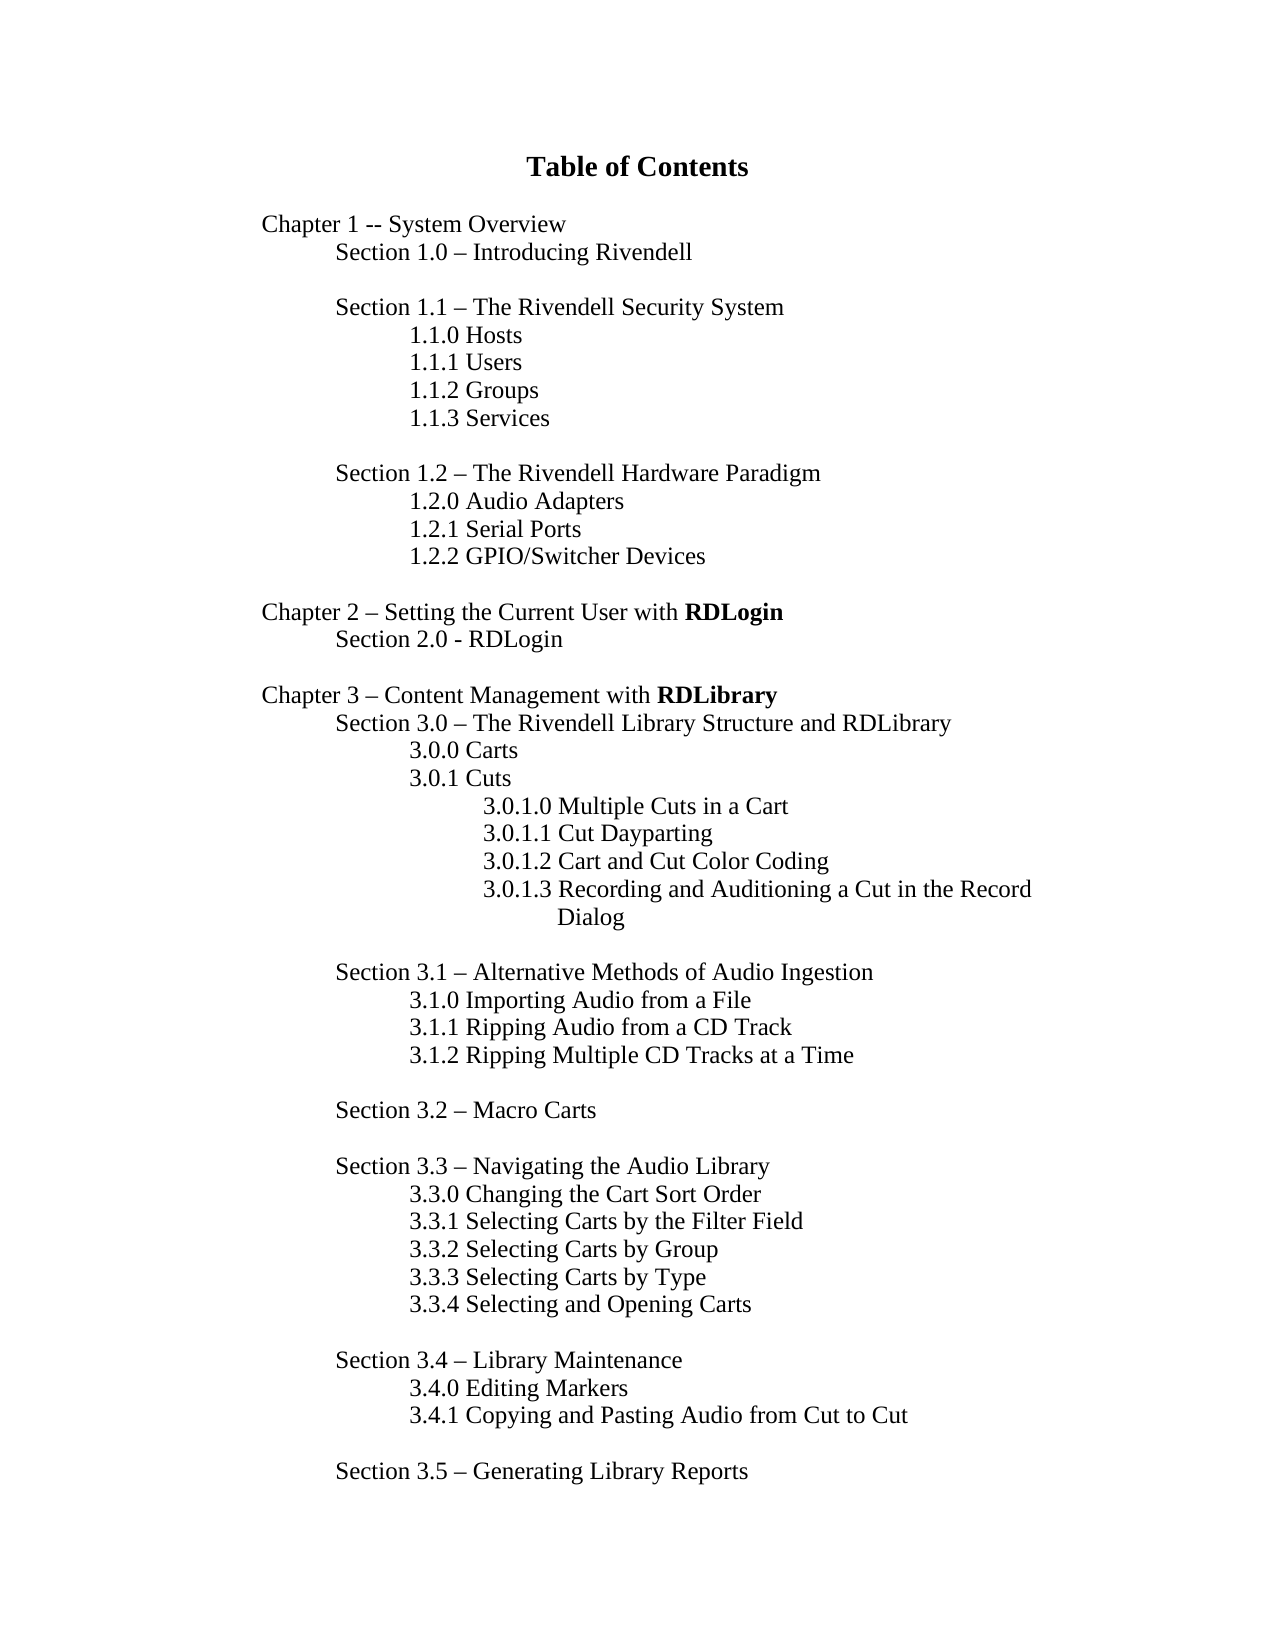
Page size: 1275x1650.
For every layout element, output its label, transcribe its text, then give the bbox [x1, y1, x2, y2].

text 3.0.1 Cuts [187, 764, 1087, 792]
text 3.0.0 Carts [187, 736, 1087, 764]
text Section 3.1 – Alternative Methods of Audio Ingestion [187, 958, 1087, 986]
text Dialog [187, 903, 1087, 930]
text Table of Contents [187, 150, 1087, 182]
text 3.3.3 Selecting Carts by Type [187, 1263, 1087, 1291]
text Section 3.2 – Macro Carts [187, 1097, 1087, 1124]
text 3.3.0 Changing the Cart Sort Order [187, 1180, 1087, 1207]
text 3.1.1 Ripping Audio from a CD Track [187, 1013, 1087, 1041]
text Chapter 2 – Setting the Current User with RDLogin [187, 598, 1087, 626]
text 1.2.2 GPIO/Switcher Devices [187, 542, 1087, 570]
text 3.3.2 Selecting Carts by Group [187, 1235, 1087, 1263]
text 1.2.0 Audio Adapters [187, 487, 1087, 515]
text 1.1.1 Users [187, 348, 1087, 376]
text Section 3.5 – Generating Library Reports [187, 1457, 1087, 1484]
text 1.1.2 Groups [187, 376, 1087, 404]
text 3.1.2 Ripping Multiple CD Tracks at a Time [187, 1041, 1087, 1069]
text Section 2.0 - RDLogin [187, 626, 1087, 653]
text Section 1.1 – The Rivendell Security System [187, 293, 1087, 321]
text Chapter 1 -- System Overview [187, 210, 1087, 238]
text 3.0.1.1 Cut Dayparting [187, 819, 1087, 847]
text Section 3.0 – The Rivendell Library Structure and RDLibrary [187, 709, 1087, 736]
text Section 3.3 – Navigating the Audio Library [187, 1152, 1087, 1180]
text Section 1.0 – Introducing Rivendell [187, 238, 1087, 265]
text 3.4.1 Copying and Pasting Audio from Cut to Cut [187, 1401, 1087, 1429]
text 1.2.1 Serial Ports [187, 515, 1087, 542]
text Chapter 3 – Content Management with RDLibrary [187, 681, 1087, 709]
text 3.1.0 Importing Audio from a File [187, 986, 1087, 1013]
text Section 1.2 – The Rivendell Hardware Paradigm [187, 459, 1087, 487]
text 3.0.1.0 Multiple Cuts in a Cart [187, 792, 1087, 819]
text 3.0.1.3 Recording and Auditioning a Cut in the Record [187, 875, 1087, 903]
text 1.1.0 Hosts [187, 321, 1087, 348]
text 1.1.3 Services [187, 404, 1087, 432]
text 3.3.1 Selecting Carts by the Filter Field [187, 1207, 1087, 1235]
text 3.4.0 Editing Markers [187, 1374, 1087, 1401]
text 3.3.4 Selecting and Opening Carts [187, 1291, 1087, 1318]
text 3.0.1.2 Cart and Cut Color Coding [187, 847, 1087, 875]
text Section 3.4 – Library Maintenance [187, 1346, 1087, 1374]
